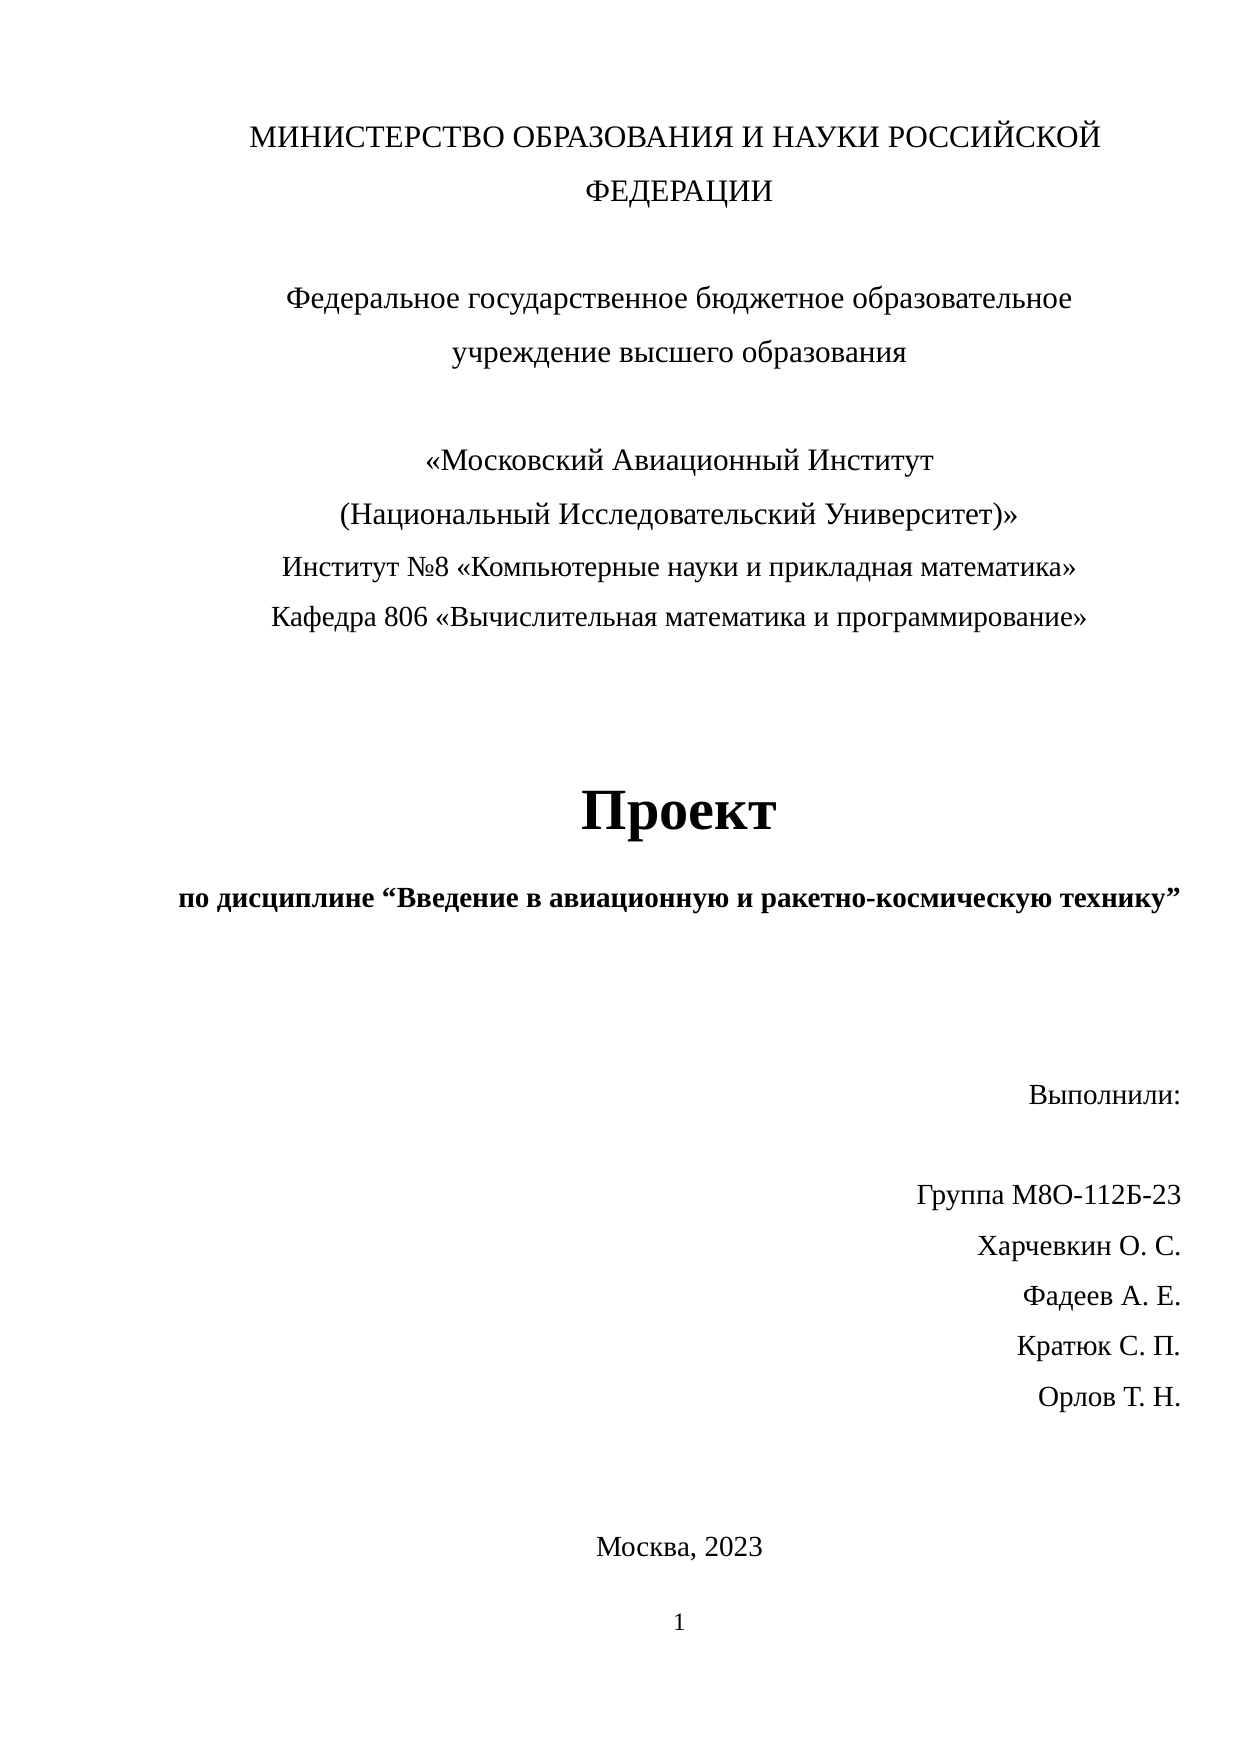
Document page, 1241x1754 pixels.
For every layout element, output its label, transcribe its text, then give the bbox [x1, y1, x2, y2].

text Москва, 2023 [177, 1529, 1181, 1563]
text МИНИСТЕРСТВО ОБРАЗОВАНИЯ И НАУКИ РОССИЙСКОЙ [177, 118, 1181, 154]
text Федеральное государственное бюджетное образовательное [177, 280, 1181, 316]
text ФЕДЕРАЦИИ [177, 172, 1181, 208]
title Проект [177, 775, 1181, 842]
text «Московский Авиационный Институт [177, 441, 1181, 477]
text Группа М8О-112Б-23 [327, 1177, 1181, 1211]
text Орлов Т. Н. [327, 1379, 1181, 1412]
text Кафедра 806 «Вычислительная математика и программирование» [177, 599, 1181, 633]
text Фадеев А. Е. [327, 1278, 1181, 1312]
text Харчевкин О. С. [327, 1228, 1181, 1261]
text Выполнили: [177, 1077, 1181, 1110]
text (Национальный Исследовательский Университет)» [177, 495, 1181, 531]
text Кратюк С. П. [327, 1328, 1181, 1362]
text Институт №8 «Компьютерные науки и прикладная математика» [177, 549, 1181, 582]
text учреждение высшего образования [177, 333, 1181, 369]
title по дисциплине “Введение в авиационную и ракетно-космическую технику” [177, 880, 1181, 913]
